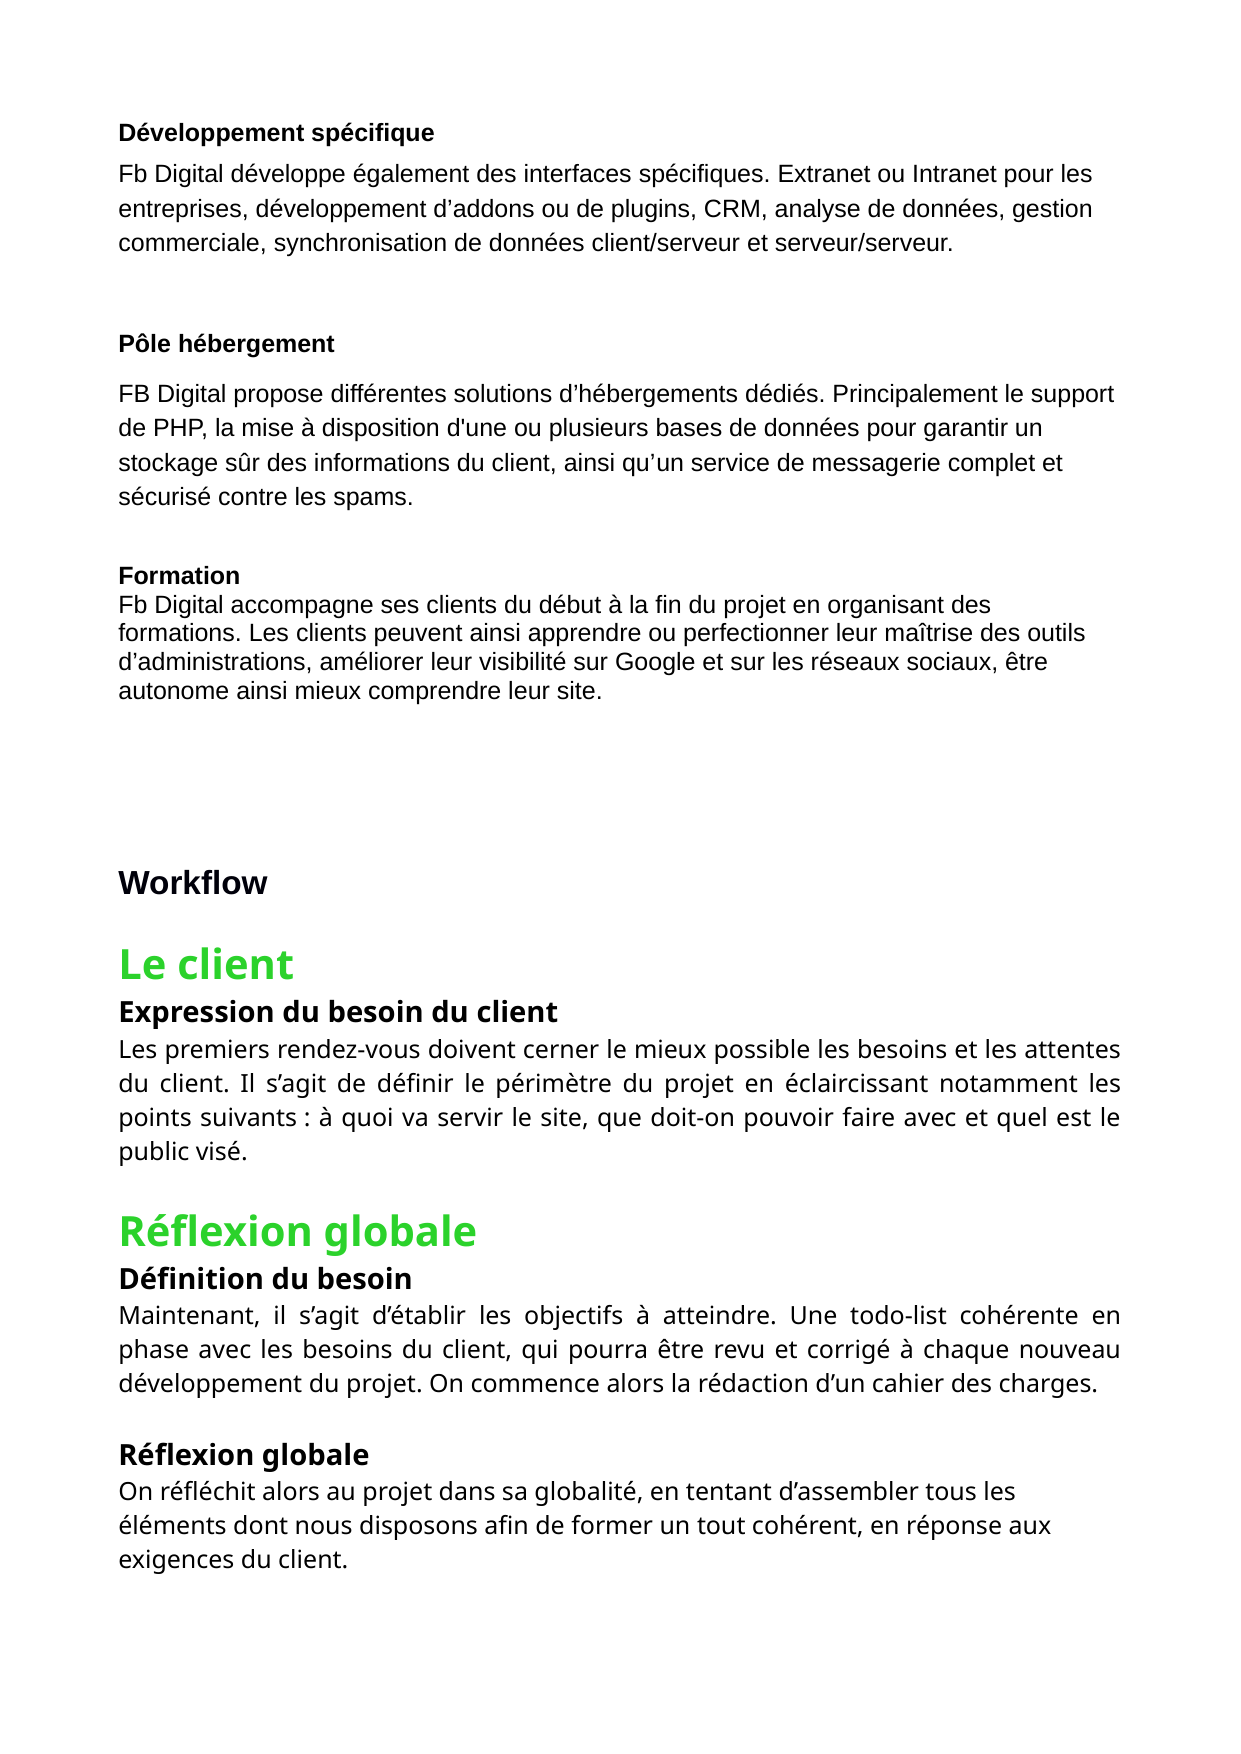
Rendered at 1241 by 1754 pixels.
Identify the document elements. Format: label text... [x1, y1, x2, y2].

text Fb Digital accompagne ses clients du début à la fin du projet en organisant des formations. Les clients peuvent ainsi apprendre ou perfectionner leur maîtrise des outils d’administrations, améliorer leur visibilité sur Google et sur les réseaux sociaux, être autonome ainsi mieux comprendre leur site. [118, 590, 1122, 705]
text Expression du besoin du client [118, 992, 1122, 1031]
text Définition du besoin [118, 1258, 1122, 1298]
text Formation [118, 561, 1122, 590]
text Workflow [118, 863, 1122, 901]
text On réfléchit alors au projet dans sa globalité, en tentant d’assembler tous les éléments dont nous disposons afin de former un tout cohérent, en réponse aux exigences du client. [118, 1474, 1122, 1576]
text FB Digital propose différentes solutions d’hébergements dédiés. Principalement le support de PHP, la mise à disposition d'une ou plusieurs bases de données pour garantir un stockage sûr des informations du client, ainsi qu’un service de messagerie complet et sécurisé contre les spams. [118, 379, 1122, 511]
subtitle Développement spécifique [118, 118, 1122, 147]
text Pôle hébergement [118, 328, 1122, 357]
text Les premiers rendez-vous doivent cerner le mieux possible les besoins et les attentes du client. Il s’agit de définir le périmètre du projet en éclaircissant notamment les points suivants : à quoi va servir le site, que doit-on pouvoir faire avec et quel est le public visé. [118, 1031, 1122, 1167]
text Fb Digital développe également des interfaces spécifiques. Extranet ou Intranet pour les entreprises, développement d’addons ou de plugins, CRM, analyse de données, gestion commerciale, synchronisation de données client/serveur et serveur/serveur. [118, 159, 1122, 257]
text Réflexion globale [118, 1434, 1122, 1474]
text Maintenant, il s’agit d’établir les objectifs à atteindre. Une todo-list cohérente en phase avec les besoins du client, qui pourra être revu et corrigé à chaque nouveau développement du projet. On commence alors la rédaction d’un cahier des charges. [118, 1298, 1122, 1400]
text Réflexion globale [118, 1202, 1122, 1258]
text Le client [118, 935, 1122, 992]
